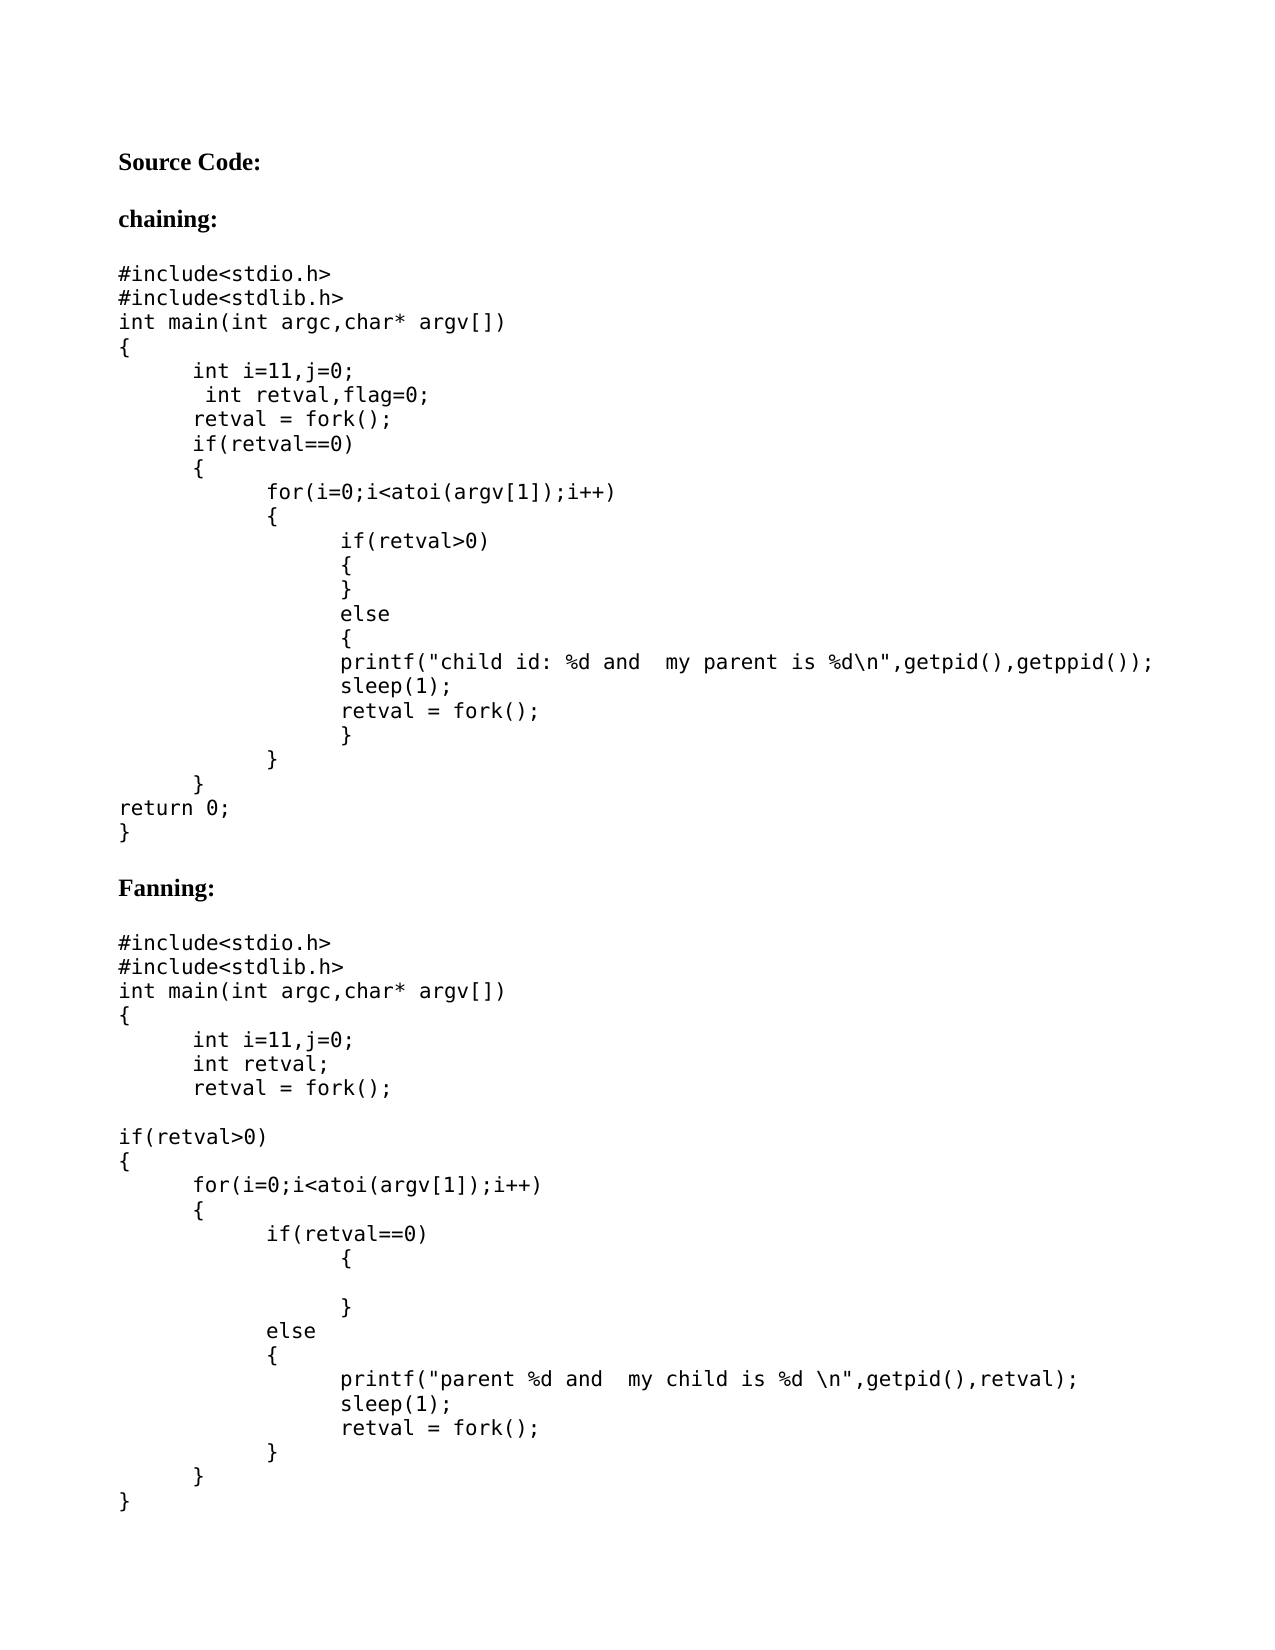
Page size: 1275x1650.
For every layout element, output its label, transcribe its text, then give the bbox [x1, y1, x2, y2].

text } [118, 1464, 1157, 1489]
text chaining: [118, 204, 1157, 233]
text { [118, 1003, 1157, 1028]
text #include<stdio.h> [118, 262, 1157, 286]
text if(retval>0) [118, 529, 1157, 553]
text #include<stdlib.h> [118, 955, 1157, 979]
text } [118, 1440, 1157, 1464]
text { [118, 1198, 1157, 1222]
text sleep(1); [118, 1392, 1157, 1416]
text #include<stdlib.h> [118, 286, 1157, 310]
text if(retval>0) [118, 1125, 1157, 1149]
text } [118, 1489, 1157, 1513]
text retval = fork(); [118, 1076, 1157, 1101]
text { [118, 335, 1157, 359]
text { [118, 456, 1157, 480]
text } [118, 772, 1157, 796]
text int retval,flag=0; [118, 383, 1157, 407]
text int main(int argc,char* argv[]) [118, 310, 1157, 335]
text Source Code: [118, 147, 1157, 176]
text { [118, 626, 1157, 650]
text int main(int argc,char* argv[]) [118, 979, 1157, 1003]
text sleep(1); [118, 674, 1157, 699]
text } [118, 747, 1157, 772]
text retval = fork(); [118, 1416, 1157, 1440]
text { [118, 1343, 1157, 1367]
text int i=11,j=0; [118, 359, 1157, 383]
text } [118, 820, 1157, 844]
text } [118, 577, 1157, 602]
text for(i=0;i<atoi(argv[1]);i++) [118, 480, 1157, 504]
text else [118, 602, 1157, 626]
text if(retval==0) [118, 1222, 1157, 1246]
text } [118, 1295, 1157, 1319]
text retval = fork(); [118, 407, 1157, 432]
text } [118, 723, 1157, 747]
text { [118, 553, 1157, 577]
text int retval; [118, 1052, 1157, 1076]
text else [118, 1319, 1157, 1343]
text for(i=0;i<atoi(argv[1]);i++) [118, 1173, 1157, 1198]
text #include<stdio.h> [118, 931, 1157, 955]
text { [118, 1246, 1157, 1270]
text int i=11,j=0; [118, 1028, 1157, 1052]
text { [118, 1149, 1157, 1173]
text if(retval==0) [118, 432, 1157, 456]
text { [118, 504, 1157, 529]
text Fanning: [118, 873, 1157, 902]
text printf("child id: %d and my parent is %d\n",getpid(),getppid()); [118, 650, 1157, 674]
text retval = fork(); [118, 699, 1157, 723]
text return 0; [118, 796, 1157, 820]
text printf("parent %d and my child is %d \n",getpid(),retval); [118, 1367, 1157, 1392]
